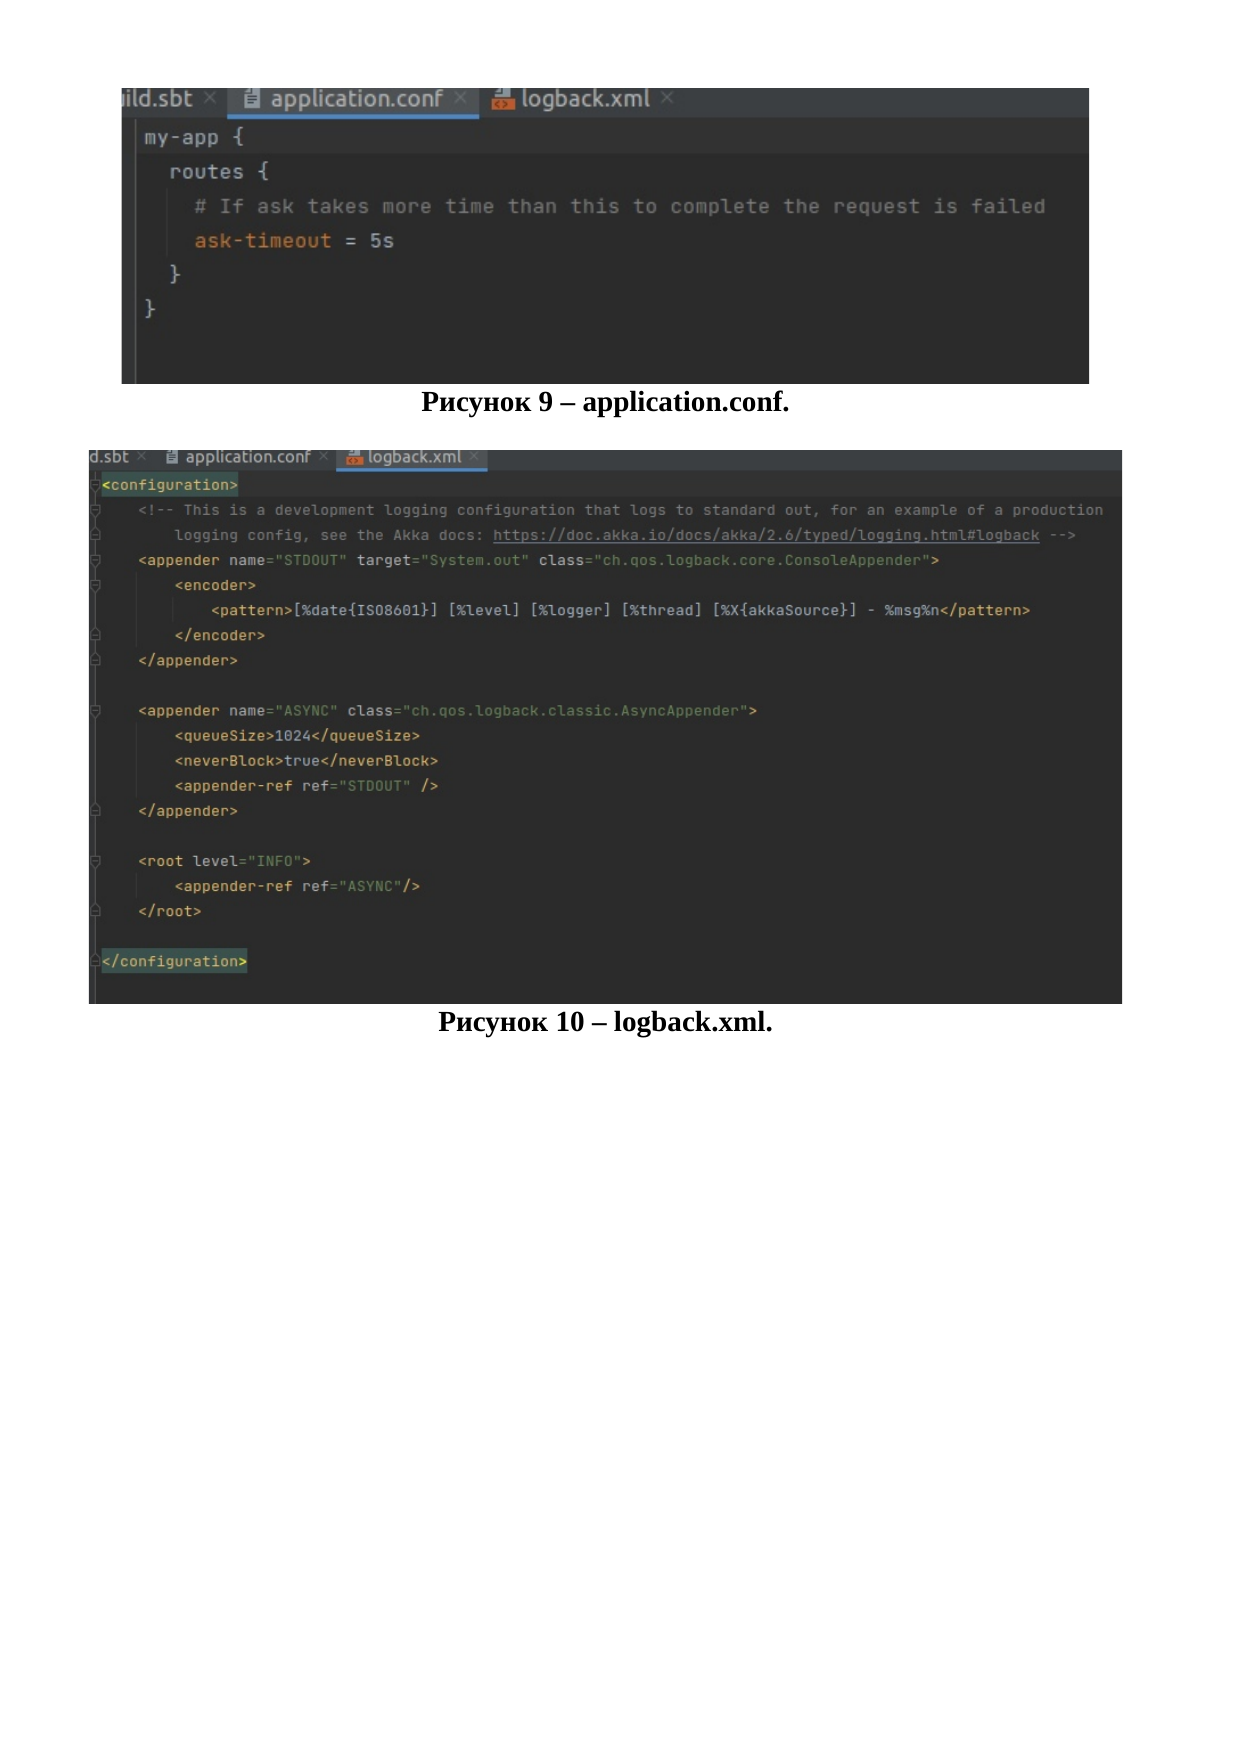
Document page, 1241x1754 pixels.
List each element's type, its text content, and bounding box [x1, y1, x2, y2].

text Рисунок 9 – application.conf. [89, 89, 1122, 417]
text Рисунок 10 – logback.xml. [89, 1004, 1122, 1037]
